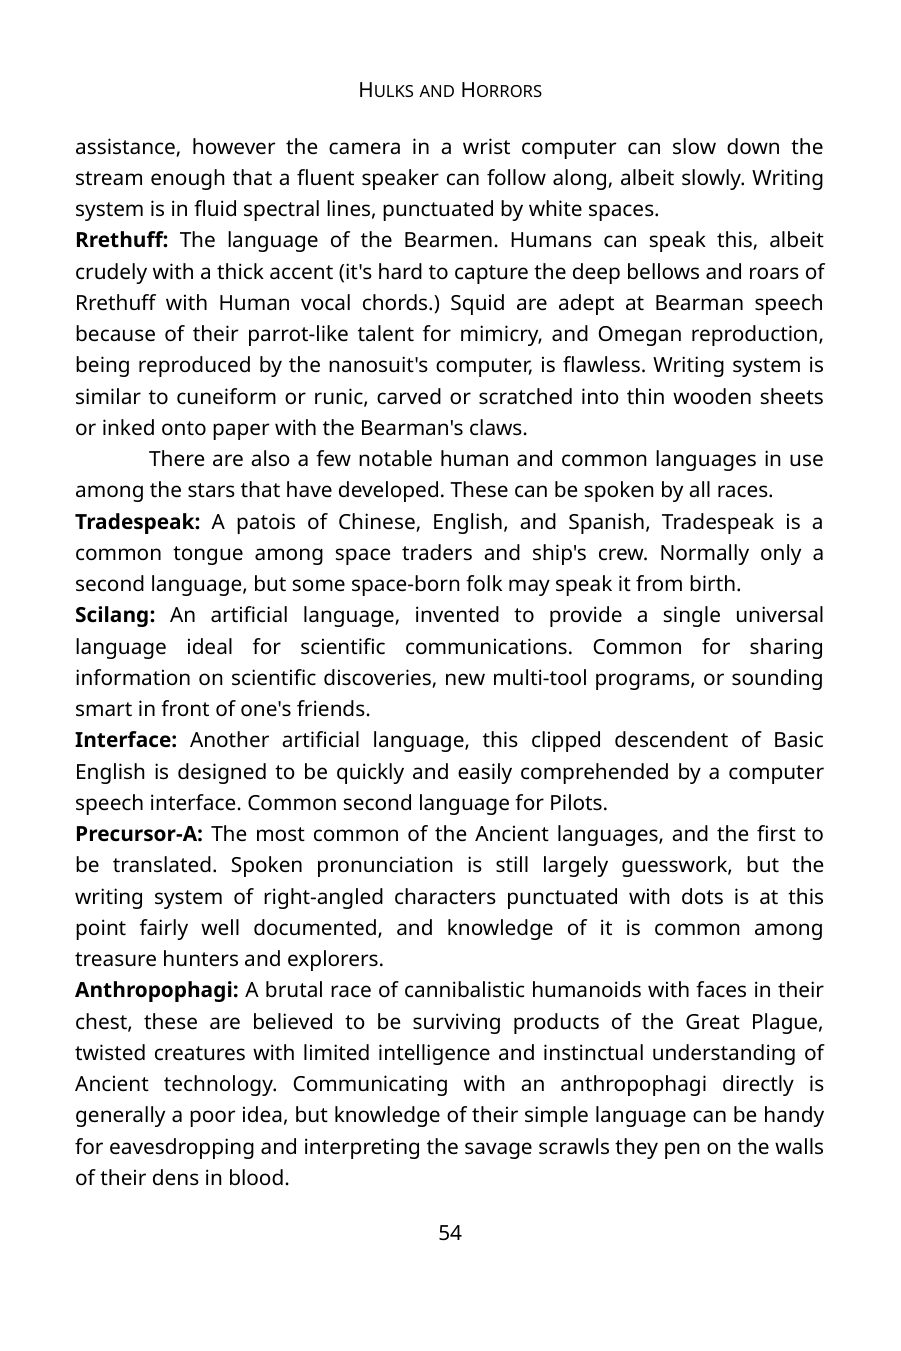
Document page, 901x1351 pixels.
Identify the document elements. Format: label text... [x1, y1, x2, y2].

text Interface: Another artificial language, this clipped descendent of Basic English is designed to be quickly and easily comprehended by a computer speech interface. Common second language for Pilots. [75, 726, 825, 817]
text assistance, however the camera in a wrist computer can slow down the stream enough that a fluent speaker can follow along, albeit slowly. Writing system is in fluid spectral lines, punctuated by white spaces. [75, 132, 825, 223]
text Anthropophagi: A brutal race of cannibalistic humanoids with faces in their chest, these are believed to be surviving products of the Great Plague, twisted creatures with limited intelligence and instinctual understanding of Ancient technology. Communicating with an anthropophagi directly is generally a poor idea, but knowledge of their simple language can be handy for eavesdropping and interpreting the savage scrawls they pen on the walls of their dens in blood. [75, 976, 825, 1192]
text There are also a few notable human and common languages in use among the stars that have developed. These can be spoken by all races. [75, 444, 825, 504]
text Precursor-A: The most common of the Ancient languages, and the first to be translated. Spoken pronunciation is still largely guesswork, but the writing system of right-angled characters punctuated with dots is at this point fairly well documented, and knowledge of it is common among treasure hunters and explorers. [75, 819, 825, 973]
text Rrethuff: The language of the Bearmen. Humans can speak this, albeit crudely with a thick accent (it's hard to capture the deep bellows and roars of Rrethuff with Human vocal chords.) Squid are adept at Bearman speech because of their parrot-like talent for mimicry, and Omegan reproduction, being reproduced by the nanosuit's computer, is flawless. Writing system is similar to cuneiform or runic, carved or scratched into thin wooden sheets or inked onto paper with the Bearman's claws. [75, 226, 825, 442]
text Scilang: An artificial language, invented to provide a single universal language ideal for scientific communications. Common for sharing information on scientific discoveries, new multi-tool programs, or sounding smart in front of one's friends. [75, 601, 825, 723]
text Tradespeak: A patois of Chinese, English, and Spanish, Tradespeak is a common tongue among space traders and ship's crew. Normally only a second language, but some space-born folk may speak it from birth. [75, 507, 825, 598]
